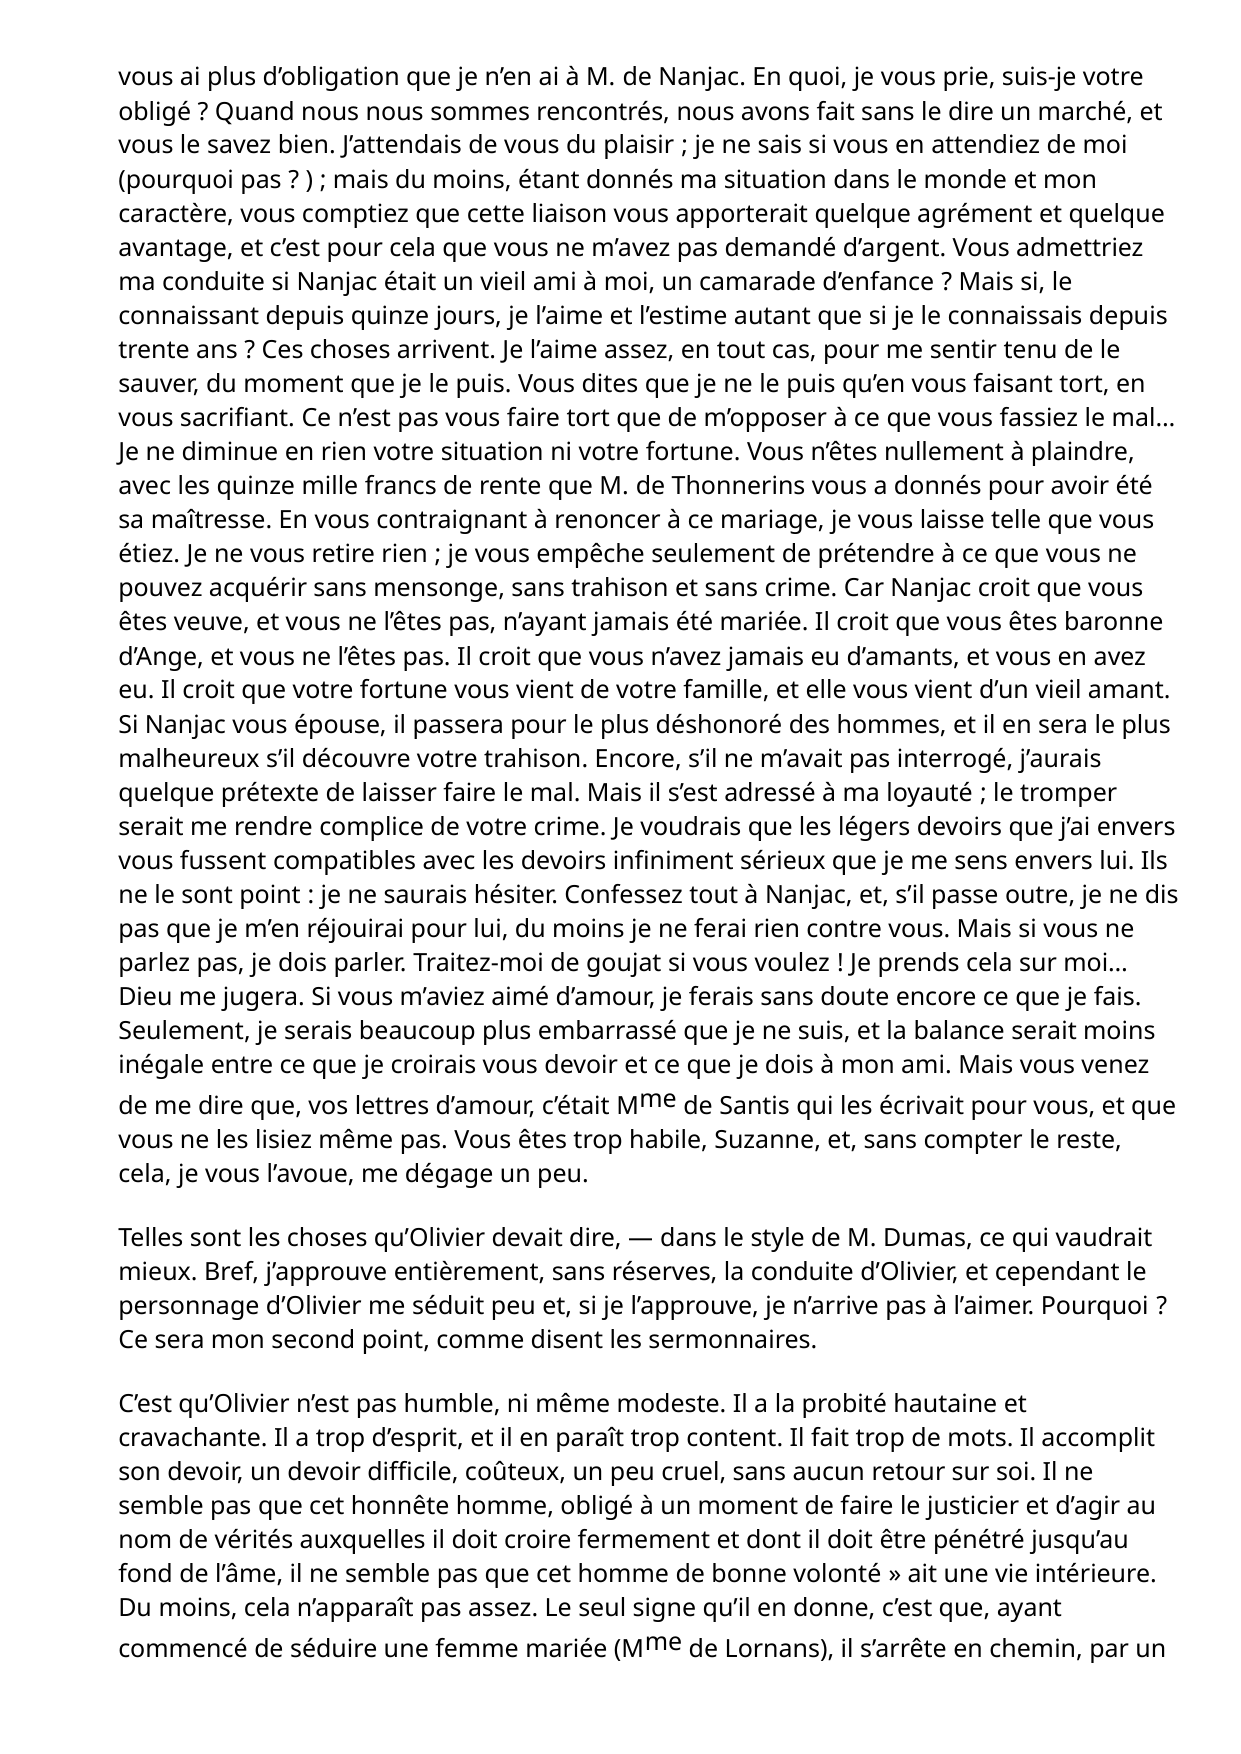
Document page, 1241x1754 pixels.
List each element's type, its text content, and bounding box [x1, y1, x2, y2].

text vous ai plus d’obligation que je n’en ai à M. de Nanjac. En quoi, je vous prie, suis-je votre obligé ? Quand nous nous sommes rencontrés, nous avons fait sans le dire un marché, et vous le savez bien. J’attendais de vous du plaisir ; je ne sais si vous en attendiez de moi (pourquoi pas ? ) ; mais du moins, étant donnés ma situation dans le monde et mon caractère, vous comptiez que cette liaison vous apporterait quelque agrément et quelque avantage, et c’est pour cela que vous ne m’avez pas demandé d’argent. Vous admettriez ma conduite si Nanjac était un vieil ami à moi, un camarade d’enfance ? Mais si, le connaissant depuis quinze jours, je l’aime et l’estime autant que si je le connaissais depuis trente ans ? Ces choses arrivent. Je l’aime assez, en tout cas, pour me sentir tenu de le sauver, du moment que je le puis. Vous dites que je ne le puis qu’en vous faisant tort, en vous sacrifiant. Ce n’est pas vous faire tort que de m’opposer à ce que vous fassiez le mal… Je ne diminue en rien votre situation ni votre fortune. Vous n’êtes nullement à plaindre, avec les quinze mille francs de rente que M. de Thonnerins vous a donnés pour avoir été sa maîtresse. En vous contraignant à renoncer à ce mariage, je vous laisse telle que vous étiez. Je ne vous retire rien ; je vous empêche seulement de prétendre à ce que vous ne pouvez acquérir sans mensonge, sans trahison et sans crime. Car Nanjac croit que vous êtes veuve, et vous ne l’êtes pas, n’ayant jamais été mariée. Il croit que vous êtes baronne d’Ange, et vous ne l’êtes pas. Il croit que vous n’avez jamais eu d’amants, et vous en avez eu. Il croit que votre fortune vous vient de votre famille, et elle vous vient d’un vieil amant. Si Nanjac vous épouse, il passera pour le plus déshonoré des hommes, et il en sera le plus malheureux s’il découvre votre trahison. Encore, s’il ne m’avait pas interrogé, j’aurais quelque prétexte de laisser faire le mal. Mais il s’est adressé à ma loyauté ; le tromper serait me rendre complice de votre crime. Je voudrais que les légers devoirs que j’ai envers vous fussent compatibles avec les devoirs infiniment sérieux que je me sens envers lui. Ils ne le sont point : je ne saurais hésiter. Confessez tout à Nanjac, et, s’il passe outre, je ne dis pas que je m’en réjouirai pour lui, du moins je ne ferai rien contre vous. Mais si vous ne parlez pas, je dois parler. Traitez-moi de goujat si vous voulez ! Je prends cela sur moi… Dieu me jugera. Si vous m’aviez aimé d’amour, je ferais sans doute encore ce que je fais. Seulement, je serais beaucoup plus embarrassé que je ne suis, et la balance serait moins inégale entre ce que je croirais vous devoir et ce que je dois à mon ami. Mais vous venez de me dire que, vos lettres d’amour, c’était Mme de Santis qui les écrivait pour vous, et que vous ne les lisiez même pas. Vous êtes trop habile, Suzanne, et, sans compter le reste, cela, je vous l’avoue, me dégage un peu. [118, 59, 1181, 1190]
text C’est qu’Olivier n’est pas humble, ni même modeste. Il a la probité hautaine et cravachante. Il a trop d’esprit, et il en paraît trop content. Il fait trop de mots. Il accomplit son devoir, un devoir difficile, coûteux, un peu cruel, sans aucun retour sur soi. Il ne semble pas que cet honnête homme, obligé à un moment de faire le justicier et d’agir au nom de vérités auxquelles il doit croire fermement et dont il doit être pénétré jusqu’au fond de l’âme, il ne semble pas que cet homme de bonne volonté » ait une vie intérieure. Du moins, cela n’apparaît pas assez. Le seul signe qu’il en donne, c’est que, ayant commencé de séduire une femme mariée (Mme de Lornans), il s’arrête en chemin, par un [118, 1385, 1181, 1665]
text Telles sont les choses qu’Olivier devait dire, — dans le style de M. Dumas, ce qui vaudrait mieux. Bref, j’approuve entièrement, sans réserves, la conduite d’Olivier, et cependant le personnage d’Olivier me séduit peu et, si je l’approuve, je n’arrive pas à l’aimer. Pourquoi ? Ce sera mon second point, comme disent les sermonnaires. [118, 1220, 1181, 1356]
